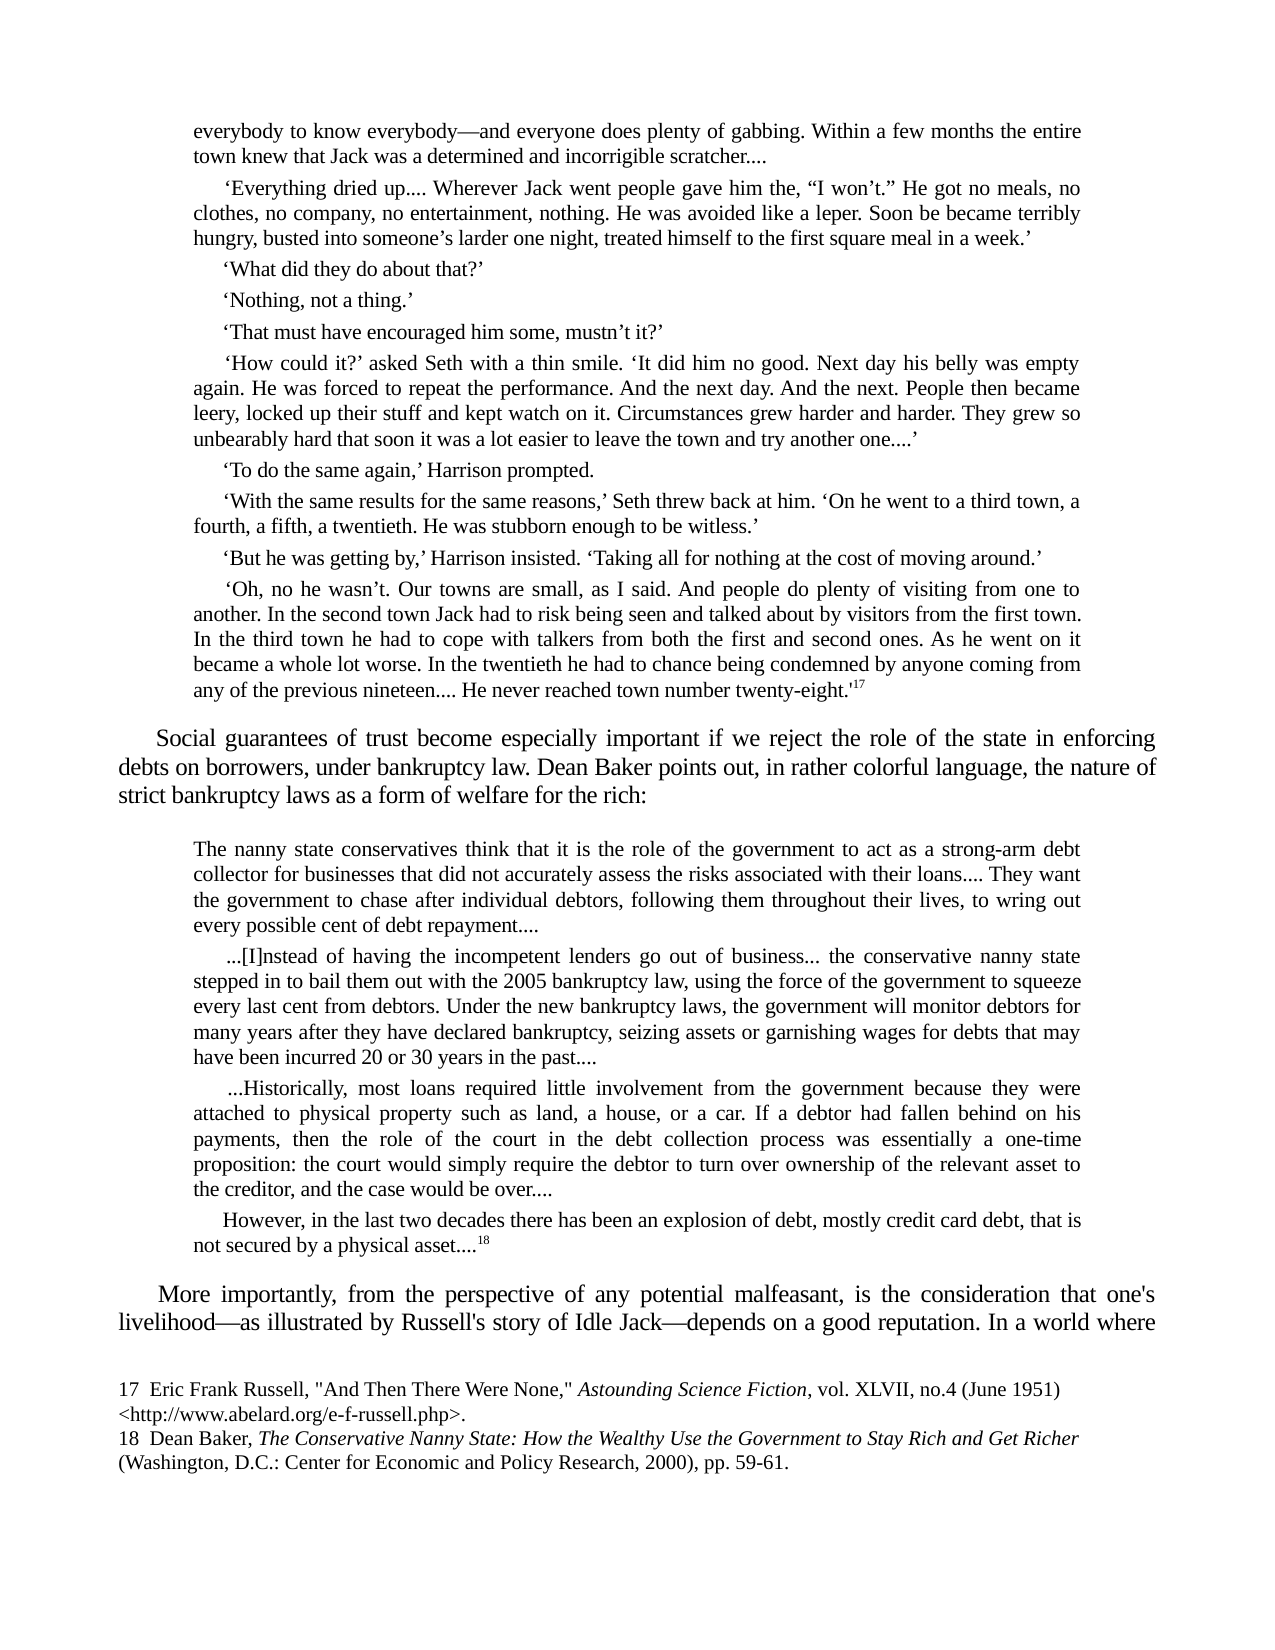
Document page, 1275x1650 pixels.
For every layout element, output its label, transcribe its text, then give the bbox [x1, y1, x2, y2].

text ‘Nothing, not a thing.’ [193, 287, 1082, 313]
text ‘To do the same again,’ Harrison prompted. [193, 457, 1082, 482]
text ‘But he was getting by,’ Harrison insisted. ‘Taking all for nothing at the cost of moving around.’ [193, 544, 1082, 570]
text More importantly, from the perspective of any potential malfeasant, is the consideration that one's livelihood—as illustrated by Russell's story of Idle Jack—depends on a good reputation. In a world where [118, 1279, 1157, 1336]
text Dean Baker, The Conservative Nanny State: How the Wealthy Use the Government to Stay Rich and Get Richer (Washington, D.C.: Center for Economic and Policy Research, 2000), pp. 59-61. [118, 1426, 1157, 1474]
text ‘With the same results for the same reasons,’ Seth threw back at him. ‘On he went to a third town, a fourth, a fifth, a twentieth. He was stubborn enough to be witless.’ [193, 488, 1082, 538]
text Eric Frank Russell, "And Then There Were None," Astounding Science Fiction, vol. XLVII, no.4 (June 1951) <http://www.abelard.org/e-f-russell.php>. [118, 1377, 1157, 1426]
text ‘What did they do about that?’ [193, 256, 1082, 281]
text ...Historically, most loans required little involvement from the government because they were attached to physical property such as land, a house, or a car. If a debtor had fallen behind on his payments, then the role of the court in the debt collection process was essentially a one-time proposition: the court would simply require the debtor to turn over ownership of the relevant asset to the creditor, and the case would be over.... [193, 1075, 1082, 1201]
text ‘Oh, no he wasn’t. Our towns are small, as I said. And people do plenty of visiting from one to another. In the second town Jack had to risk being seen and talked about by visitors from the first town. In the third town he had to cope with talkers from both the first and second ones. As he went on it became a whole lot worse. In the twentieth he had to chance being condemned by anyone coming from any of the previous nineteen.... He never reached town number twenty-eight.' [193, 576, 1082, 702]
text ‘Everything dried up.... Wherever Jack went people gave him the, “I won’t.” He got no meals, no clothes, no company, no entertainment, nothing. He was avoided like a leper. Soon be became terribly hungry, busted into someone’s larder one night, treated himself to the first square meal in a week.’ [193, 174, 1082, 250]
text everybody to know everybody—and everyone does plenty of gabbing. Within a few months the entire town knew that Jack was a determined and incorrigible scratcher.... [193, 118, 1082, 168]
text ‘How could it?’ asked Seth with a thin smile. ‘It did him no good. Next day his belly was empty again. He was forced to repeat the performance. And the next day. And the next. People then became leery, locked up their stuff and kept watch on it. Circumstances grew harder and harder. They grew so unbearably hard that soon it was a lot easier to leave the town and try another one....’ [193, 350, 1082, 451]
text ‘That must have encouraged him some, mustn’t it?’ [193, 319, 1082, 344]
text However, in the last two decades there has been an explosion of debt, mostly credit card debt, that is not secured by a physical asset.... [193, 1207, 1082, 1258]
text The nanny state conservatives think that it is the role of the government to act as a strong-arm debt collector for businesses that did not accurately assess the risks associated with their loans.... They want the government to chase after individual debtors, following them throughout their lives, to wring out every possible cent of debt repayment.... [193, 836, 1082, 937]
text ...[I]nstead of having the incompetent lenders go out of business... the conservative nanny state stepped in to bail them out with the 2005 bankruptcy law, using the force of the government to squeeze every last cent from debtors. Under the new bankruptcy laws, the government will monitor debtors for many years after they have declared bankruptcy, seizing assets or garnishing wages for debts that may have been incurred 20 or 30 years in the past.... [193, 943, 1082, 1069]
text Social guarantees of trust become especially important if we reject the role of the state in enforcing debts on borrowers, under bankruptcy law. Dean Baker points out, in rather colorful language, the nature of strict bankruptcy laws as a form of welfare for the rich: [118, 723, 1157, 809]
